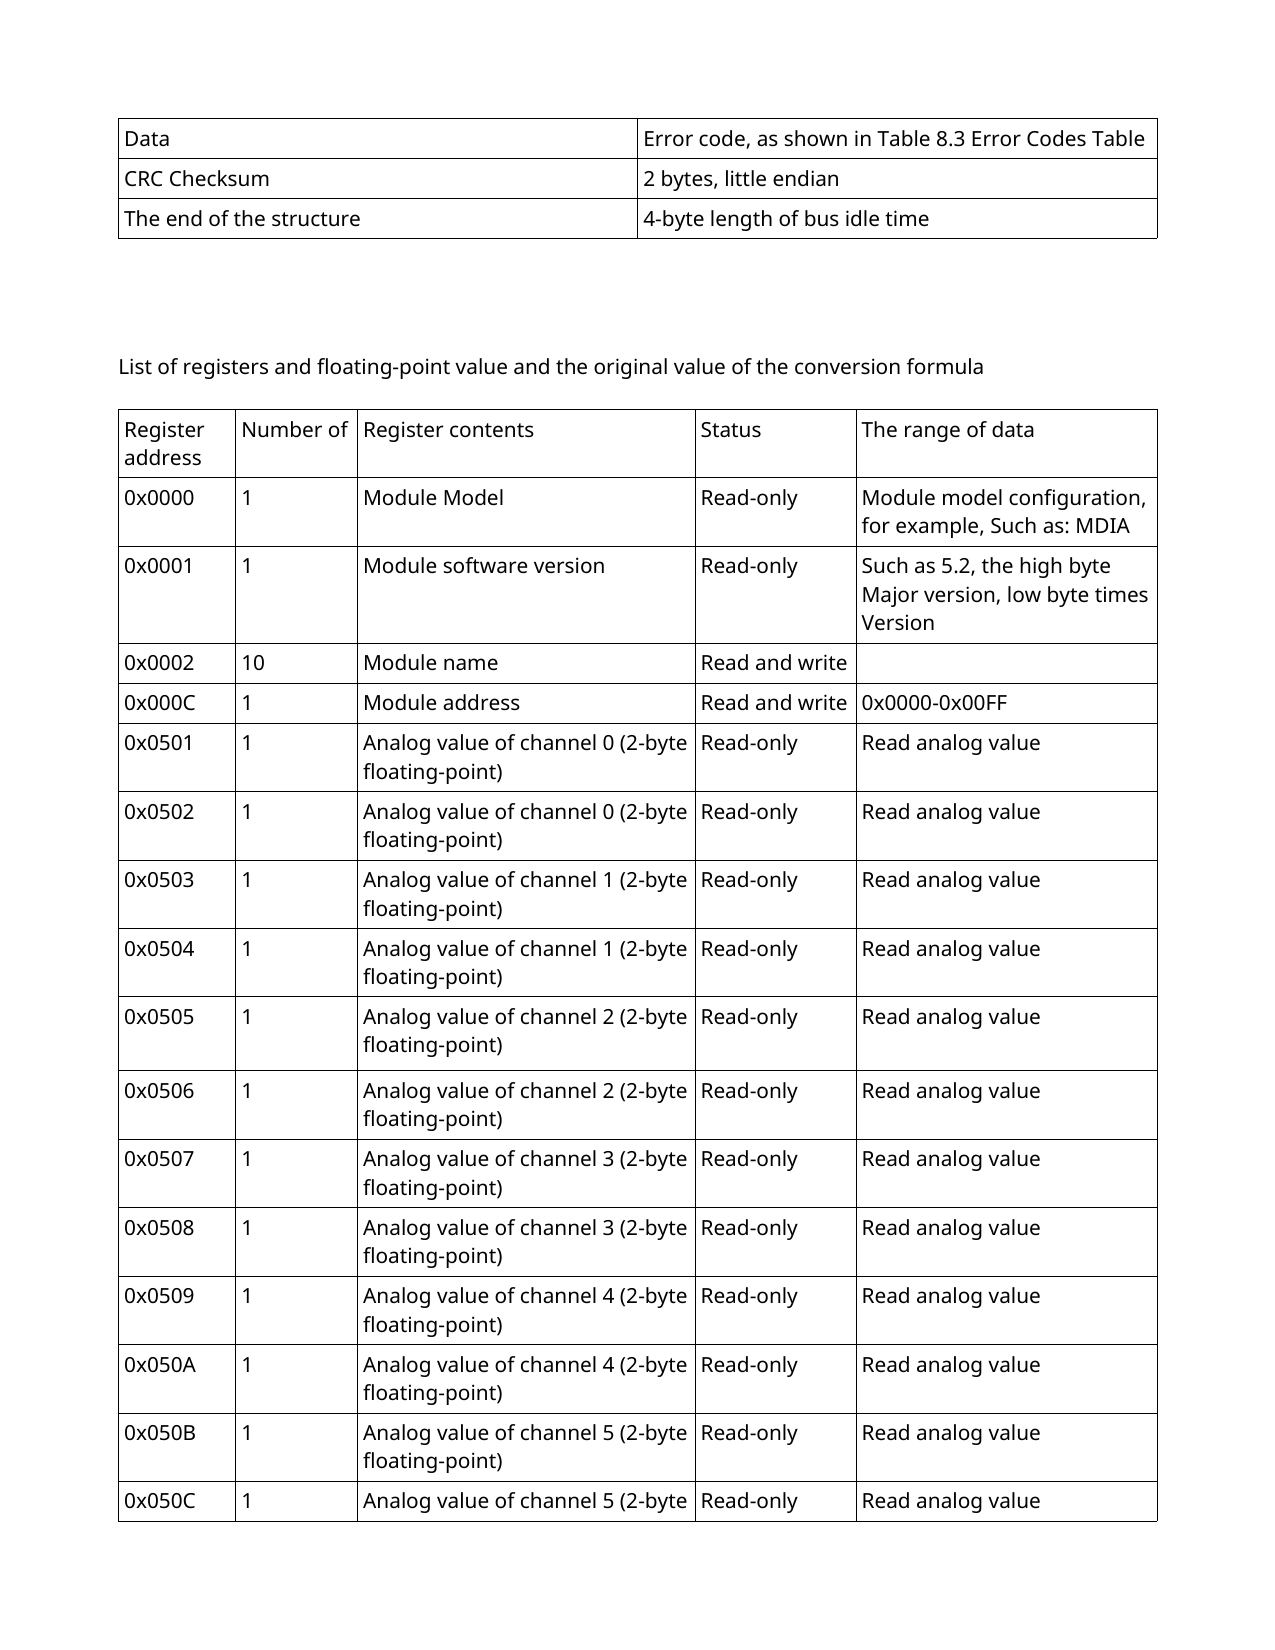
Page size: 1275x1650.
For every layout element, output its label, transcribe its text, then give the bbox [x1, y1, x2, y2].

table_cell Analog value of channel 4 (2-byte floating-point) [358, 1345, 695, 1412]
table_cell 1 [236, 1277, 357, 1344]
table_cell 2 bytes, little endian [638, 159, 1157, 198]
table_cell Data [119, 119, 637, 158]
table_cell Module software version [358, 547, 695, 643]
table_cell 1 [236, 792, 357, 859]
table_cell 1 [236, 1414, 357, 1481]
table_cell Read-only [696, 478, 856, 546]
table_header Status [696, 410, 856, 477]
table_header Register contents [358, 410, 695, 477]
table_cell Module model configuration, for example, Such as: MDIA [857, 478, 1157, 546]
table_cell 0x0501 [119, 724, 235, 791]
table_cell 1 [236, 1071, 357, 1139]
table_cell Read-only [696, 1071, 856, 1139]
table_cell Read-only [696, 997, 856, 1070]
table_cell 1 [236, 929, 357, 996]
table_cell Analog value of channel 2 (2-byte floating-point) [358, 1071, 695, 1139]
table_cell 10 [236, 644, 357, 683]
table_cell Read and write [696, 684, 856, 723]
table_cell 0x0001 [119, 547, 235, 643]
table_cell Read analog value [857, 929, 1157, 996]
table_header Register address [119, 410, 235, 477]
table_cell 4-byte length of bus idle time [638, 199, 1157, 238]
table_cell 1 [236, 478, 357, 546]
table_cell Such as 5.2, the high byte Major version, low byte times Version [857, 547, 1157, 643]
table_cell Read-only [696, 1277, 856, 1344]
table_cell Analog value of channel 4 (2-byte floating-point) [358, 1277, 695, 1344]
table_cell CRC Checksum [119, 159, 637, 198]
table_cell 0x0502 [119, 792, 235, 859]
table_cell Read-only [696, 792, 856, 859]
table_cell Read-only [696, 1208, 856, 1276]
table_cell Read analog value [857, 1345, 1157, 1412]
table_cell Analog value of channel 5 (2-byte [358, 1482, 695, 1521]
table_cell Read analog value [857, 792, 1157, 859]
table_cell 1 [236, 547, 357, 643]
table_cell 1 [236, 1140, 357, 1207]
table_cell Analog value of channel 0 (2-byte floating-point) [358, 792, 695, 859]
table_cell Read analog value [857, 1482, 1157, 1521]
table_cell 0x050B [119, 1414, 235, 1481]
table_cell 0x050A [119, 1345, 235, 1412]
table_cell 0x000C [119, 684, 235, 723]
table_cell Analog value of channel 1 (2-byte floating-point) [358, 861, 695, 928]
table_cell Analog value of channel 3 (2-byte floating-point) [358, 1140, 695, 1207]
table_cell Module address [358, 684, 695, 723]
table_cell Read-only [696, 1345, 856, 1412]
table_cell 1 [236, 1208, 357, 1276]
table_cell 0x0000 [119, 478, 235, 546]
table_cell Read-only [696, 724, 856, 791]
table_cell Read-only [696, 1482, 856, 1521]
table_cell Read analog value [857, 1277, 1157, 1344]
table_cell 1 [236, 861, 357, 928]
table_cell 0x0503 [119, 861, 235, 928]
table_cell 1 [236, 1345, 357, 1412]
table_cell Analog value of channel 2 (2-byte floating-point) [358, 997, 695, 1070]
table_cell Analog value of channel 1 (2-byte floating-point) [358, 929, 695, 996]
table_header The range of data [857, 410, 1157, 477]
table_cell 0x0507 [119, 1140, 235, 1207]
table_cell 0x0504 [119, 929, 235, 996]
table_cell 0x0508 [119, 1208, 235, 1276]
text List of registers and floating-point value and the original value of the conversion formula [118, 352, 1157, 380]
table_cell Read-only [696, 929, 856, 996]
table_cell 0x0509 [119, 1277, 235, 1344]
table_cell 1 [236, 1482, 357, 1521]
table_cell 0x0506 [119, 1071, 235, 1139]
table_cell 0x0000-0x00FF [857, 684, 1157, 723]
table_cell Analog value of channel 5 (2-byte floating-point) [358, 1414, 695, 1481]
table_cell 1 [236, 997, 357, 1070]
table_cell Read analog value [857, 997, 1157, 1070]
table_cell Read analog value [857, 1414, 1157, 1481]
table_cell Read-only [696, 861, 856, 928]
table_cell 0x050C [119, 1482, 235, 1521]
table_cell 0x0505 [119, 997, 235, 1070]
table_cell [857, 644, 1157, 683]
table_cell Read analog value [857, 1208, 1157, 1276]
table_cell 0x0002 [119, 644, 235, 683]
table_cell Read-only [696, 1414, 856, 1481]
table_cell Read and write [696, 644, 856, 683]
table_cell Module name [358, 644, 695, 683]
table_cell Read analog value [857, 1140, 1157, 1207]
table_cell Read analog value [857, 861, 1157, 928]
table_cell Analog value of channel 3 (2-byte floating-point) [358, 1208, 695, 1276]
table_cell Analog value of channel 0 (2-byte floating-point) [358, 724, 695, 791]
table_header Number of [236, 410, 357, 477]
table_cell Module Model [358, 478, 695, 546]
table_cell 1 [236, 724, 357, 791]
table_cell Error code, as shown in Table 8.3 Error Codes Table [638, 119, 1157, 158]
table_cell 1 [236, 684, 357, 723]
table_cell Read-only [696, 547, 856, 643]
table_cell Read analog value [857, 724, 1157, 791]
table_cell Read-only [696, 1140, 856, 1207]
table_cell The end of the structure [119, 199, 637, 238]
table_cell Read analog value [857, 1071, 1157, 1139]
